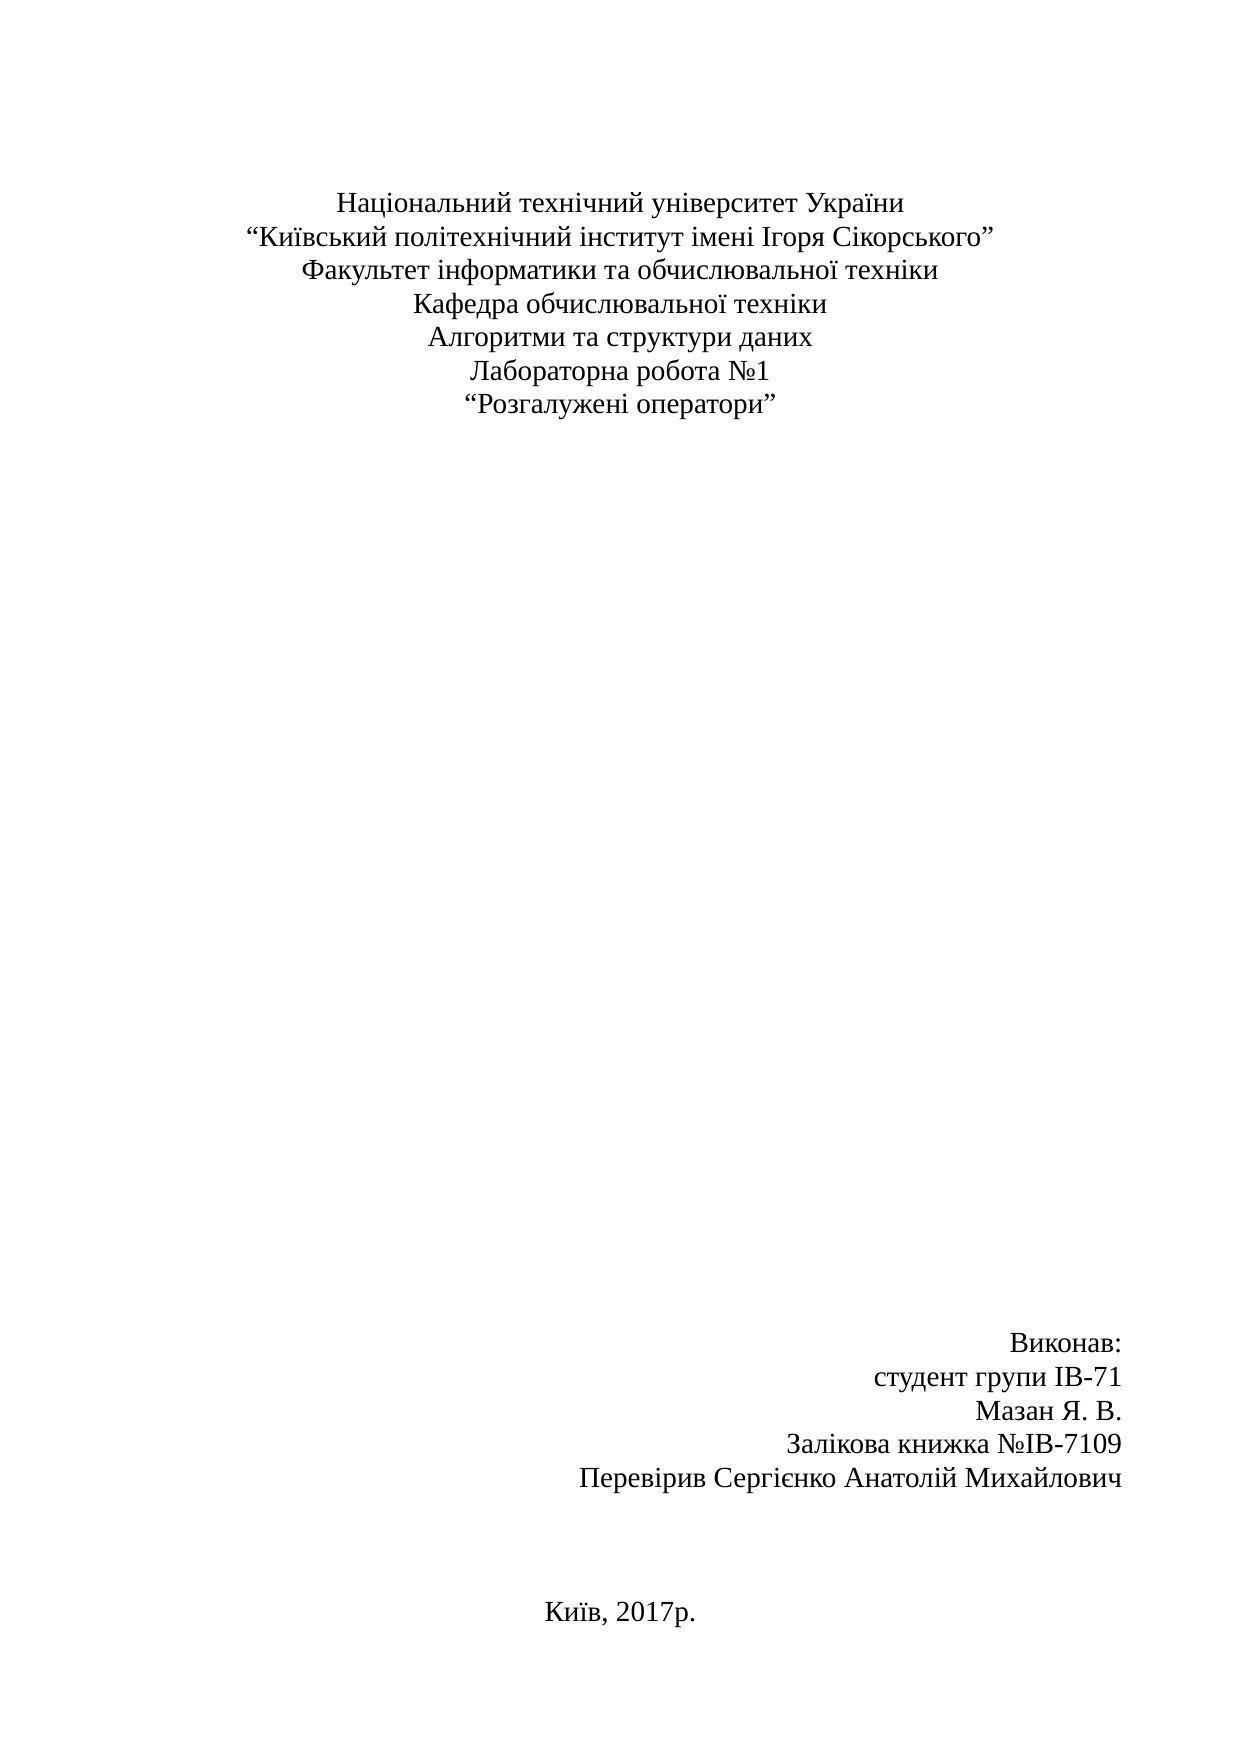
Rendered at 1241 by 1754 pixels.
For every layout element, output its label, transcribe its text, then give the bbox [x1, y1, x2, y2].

text Національний технічний університет України [118, 185, 1122, 219]
text Алгоритми та структури даних [118, 319, 1122, 353]
text Кафедра обчислювальної техніки [118, 286, 1122, 319]
text студент групи ІВ-71 [118, 1359, 1122, 1393]
text Мазан Я. В. [118, 1393, 1122, 1426]
text Київ, 2017р. [118, 1594, 1122, 1627]
text Залікова книжка №ІВ-7109 [118, 1426, 1122, 1460]
text “Київський політехнічний інститут імені Ігоря Сікорського” [118, 219, 1122, 252]
text “Розгалужені оператори” [118, 386, 1122, 420]
text Факультет інформатики та обчислювальної техніки [118, 252, 1122, 286]
text Виконав: [118, 1326, 1122, 1359]
text Лабораторна робота №1 [118, 353, 1122, 386]
text Перевірив Сергієнко Анатолій Михайлович [118, 1460, 1122, 1493]
